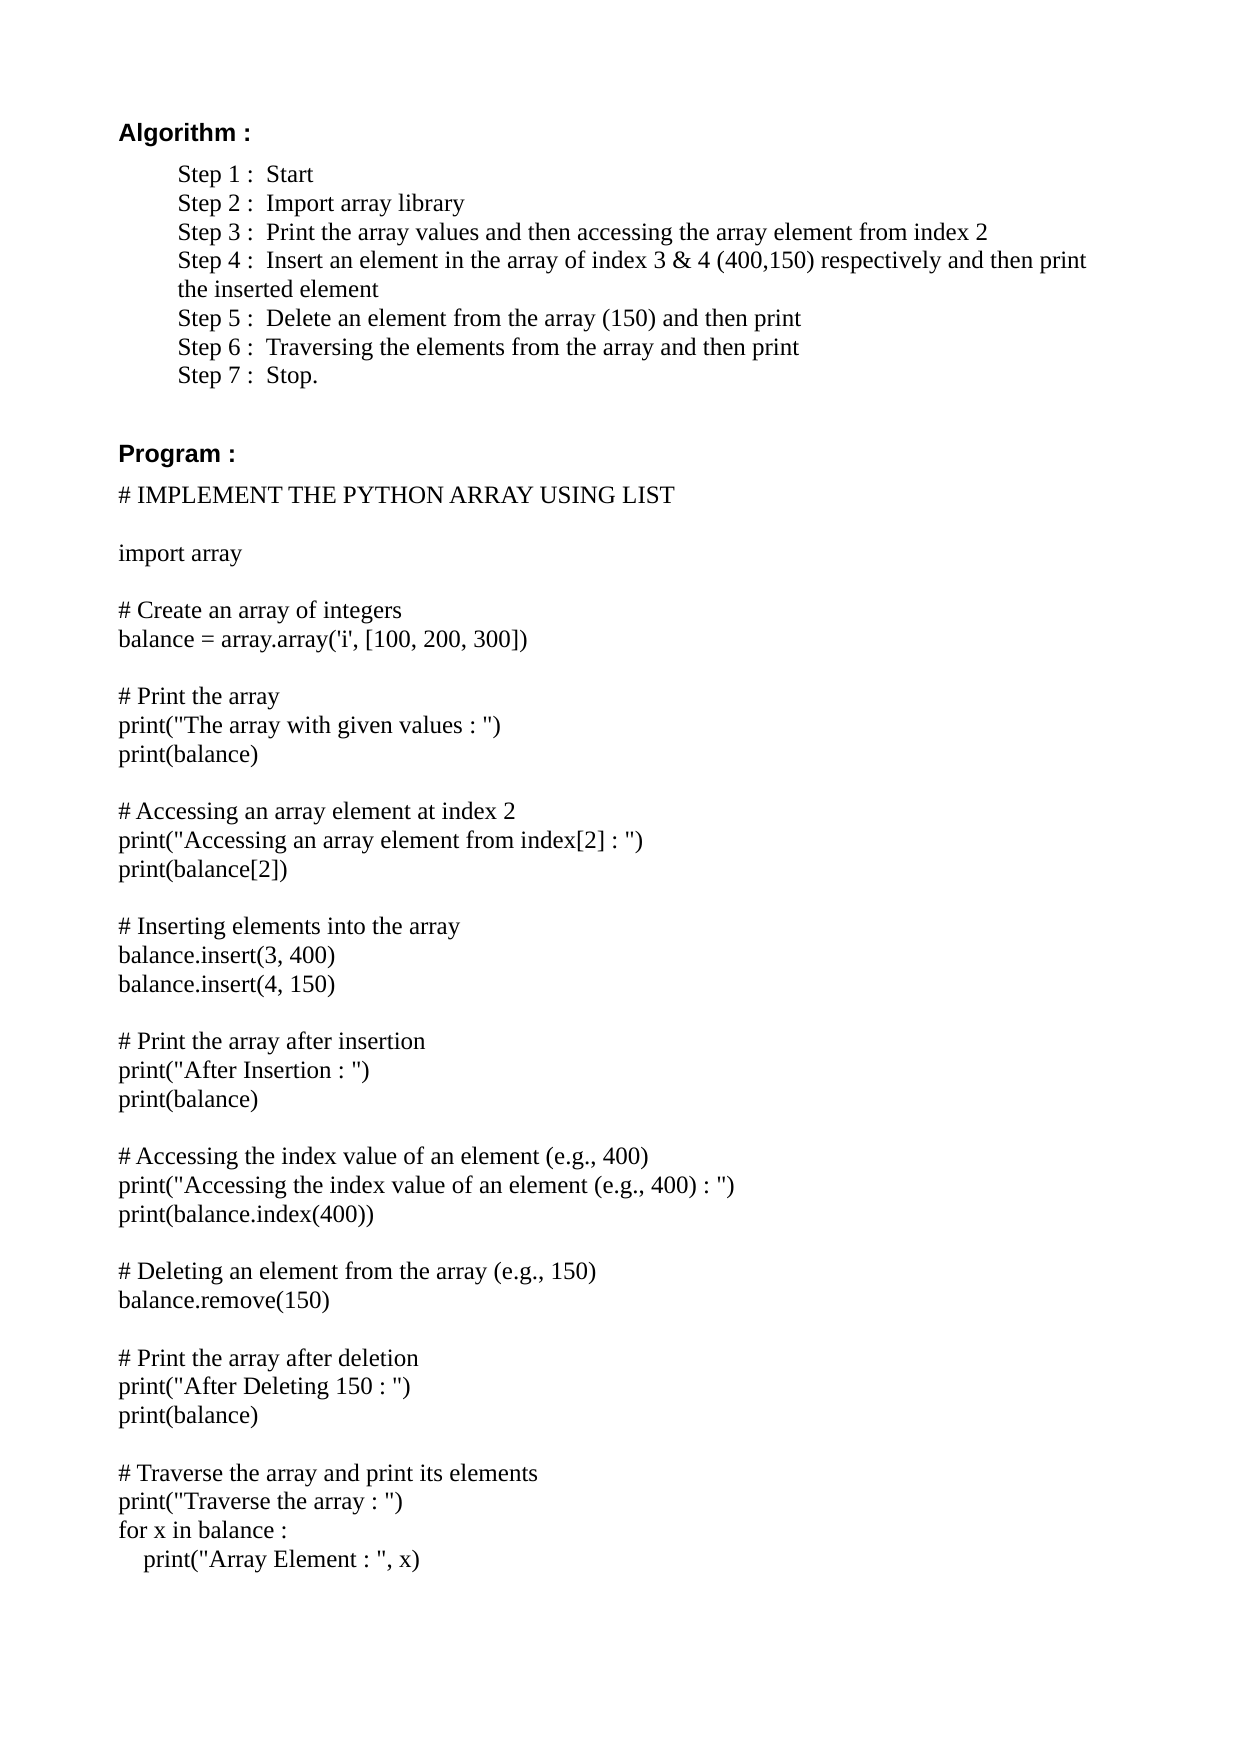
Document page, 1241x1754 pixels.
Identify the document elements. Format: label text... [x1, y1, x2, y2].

subtitle Algorithm : [118, 118, 1122, 147]
text # Accessing the index value of an element (e.g., 400) [118, 1141, 1122, 1170]
text # Create an array of integers [118, 595, 1122, 624]
text balance.remove(150) [118, 1285, 1122, 1314]
text print("After Insertion : ") [118, 1055, 1122, 1084]
subtitle Program : [118, 439, 1122, 468]
text Step 5 : Delete an element from the array (150) and then print [177, 303, 1122, 332]
text print("The array with given values : ") [118, 710, 1122, 739]
text Step 2 : Import array library [177, 188, 1122, 217]
text # IMPLEMENT THE PYTHON ARRAY USING LIST [118, 480, 1122, 509]
text print(balance.index(400)) [118, 1199, 1122, 1228]
text Step 3 : Print the array values and then accessing the array element from index 2 [177, 217, 1122, 246]
text # Print the array after insertion [118, 1026, 1122, 1055]
text Step 6 : Traversing the elements from the array and then print [177, 332, 1122, 361]
text print("Accessing an array element from index[2] : ") [118, 825, 1122, 854]
text print(balance) [118, 1400, 1122, 1429]
text Step 4 : Insert an element in the array of index 3 & 4 (400,150) respectively and then print the inserted element [177, 246, 1122, 303]
text # Print the array after deletion [118, 1343, 1122, 1371]
text print("Traverse the array : ") [118, 1486, 1122, 1515]
text for x in balance : [118, 1515, 1122, 1544]
text # Deleting an element from the array (e.g., 150) [118, 1256, 1122, 1285]
text Step 7 : Stop. [177, 361, 1122, 389]
text print(balance[2]) [118, 854, 1122, 883]
text # Print the array [118, 681, 1122, 710]
text balance.insert(4, 150) [118, 969, 1122, 998]
text balance = array.array('i', [100, 200, 300]) [118, 624, 1122, 653]
text balance.insert(3, 400) [118, 940, 1122, 969]
text print("After Deleting 150 : ") [118, 1371, 1122, 1400]
text # Accessing an array element at index 2 [118, 796, 1122, 825]
text # Traverse the array and print its elements [118, 1458, 1122, 1486]
text # Inserting elements into the array [118, 911, 1122, 940]
text print(balance) [118, 739, 1122, 768]
text print(balance) [118, 1084, 1122, 1113]
text print("Accessing the index value of an element (e.g., 400) : ") [118, 1170, 1122, 1199]
text print("Array Element : ", x) [118, 1544, 1122, 1573]
text import array [118, 538, 1122, 566]
text Step 1 : Start [177, 159, 1122, 188]
